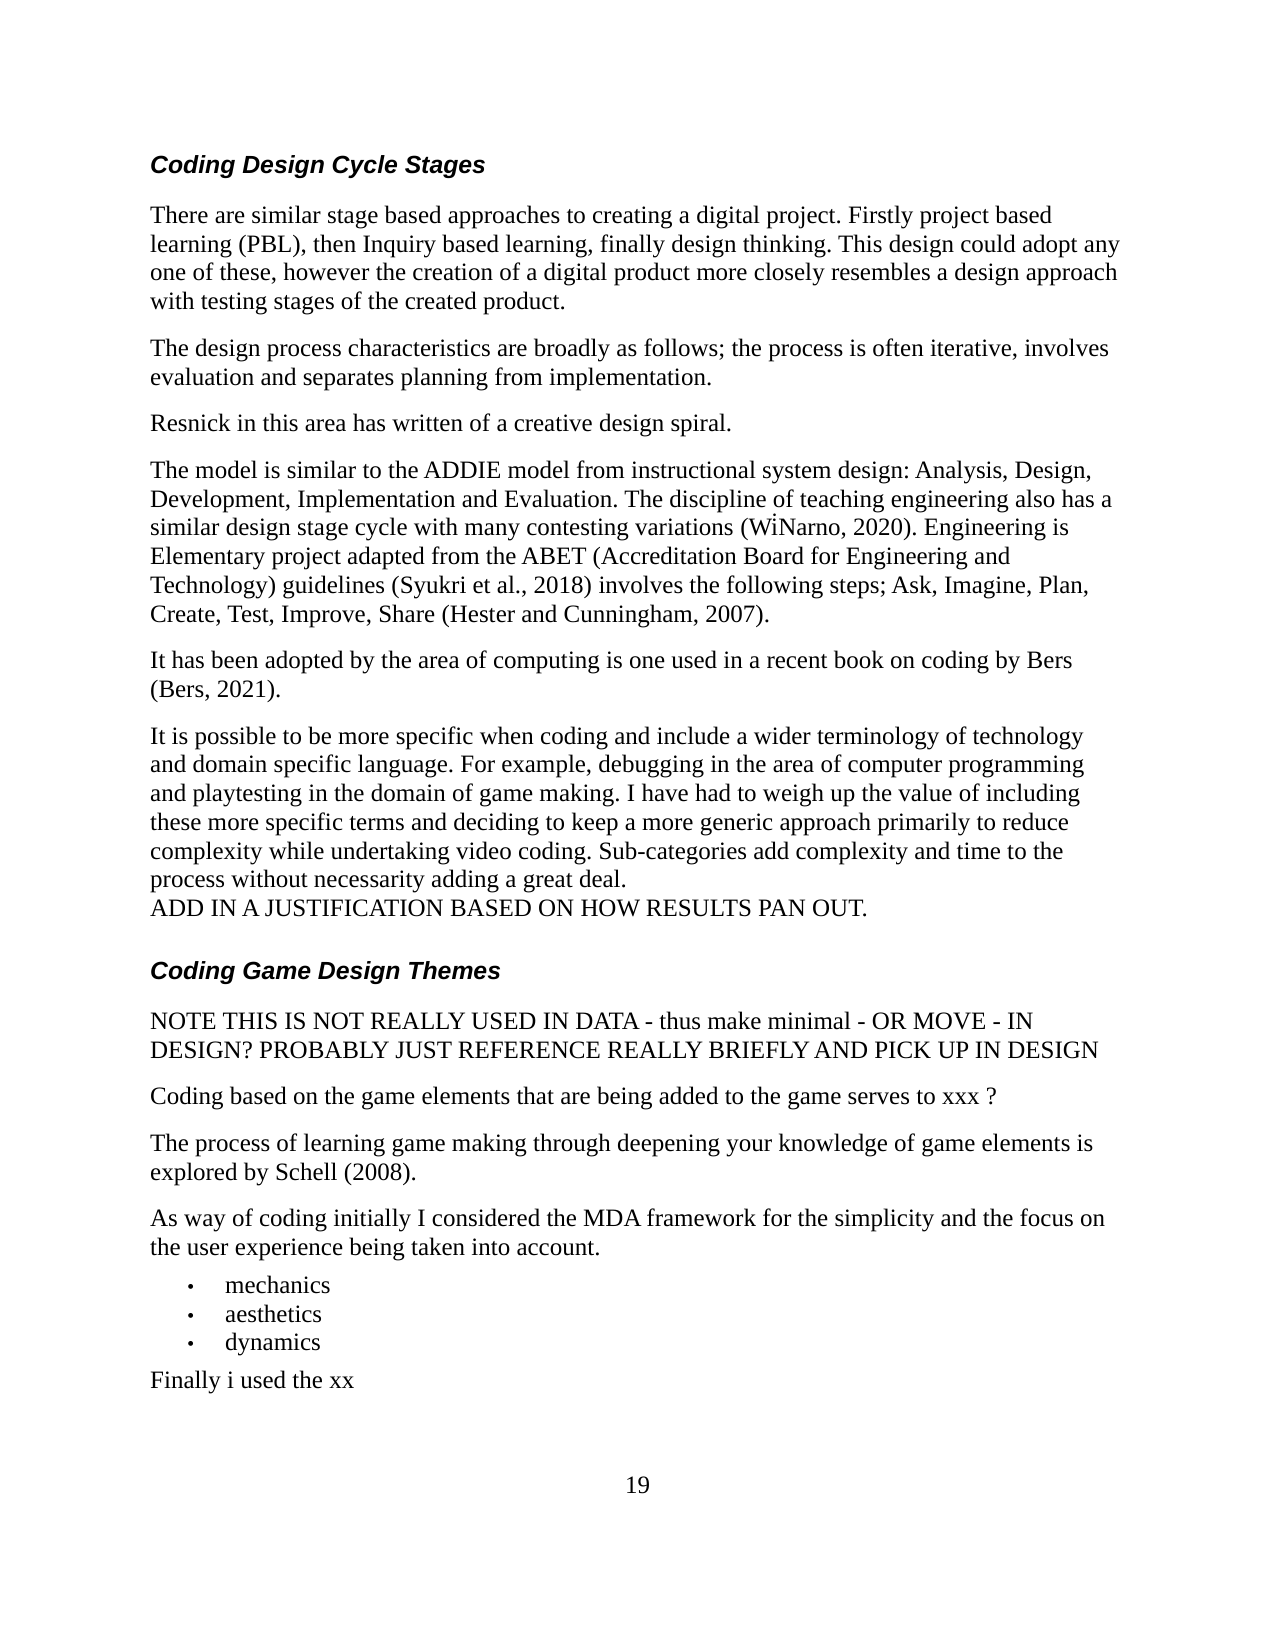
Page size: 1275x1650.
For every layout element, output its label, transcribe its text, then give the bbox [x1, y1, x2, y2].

text The process of learning game making through deepening your knowledge of game elements is explored by Schell (2008). [150, 1128, 1125, 1186]
text It is possible to be more specific when coding and include a wider terminology of technology and domain specific language. For example, debugging in the area of computer programming and playtesting in the domain of game making. I have had to weigh up the value of including these more specific terms and deciding to keep a more generic approach primarily to reduce complexity while undertaking video coding. Sub-categories add complexity and time to the process without necessarity adding a great deal. ADD IN A JUSTIFICATION BASED ON HOW RESULTS PAN OUT. [150, 721, 1125, 922]
text The design process characteristics are broadly as follows; the process is often iterative, involves evaluation and separates planning from implementation. [150, 333, 1125, 390]
list mechanics [187, 1270, 1125, 1299]
text NOTE THIS IS NOT REALLY USED IN DATA - thus make minimal - OR MOVE - IN DESIGN? PROBABLY JUST REFERENCE REALLY BRIEFLY AND PICK UP IN DESIGN [150, 1006, 1125, 1063]
text There are similar stage based approaches to creating a digital project. Firstly project based learning (PBL), then Inquiry based learning, finally design thinking. This design could adopt any one of these, however the creation of a digital product more closely resembles a design approach with testing stages of the created product. [150, 200, 1125, 315]
text Resnick in this area has written of a creative design spiral. [150, 408, 1125, 437]
text The model is similar to the ADDIE model from instructional system design: Analysis, Design, Development, Implementation and Evaluation. The discipline of teaching engineering also has a similar design stage cycle with many contesting variations (Wi̇Narno, 2020). Engineering is Elementary project adapted from the ABET (Accreditation Board for Engineering and Technology) guidelines (Syukri et al., 2018) involves the following steps; Ask, Imagine, Plan, Create, Test, Improve, Share (Hester and Cunningham, 2007). [150, 455, 1125, 627]
list aesthetics [187, 1299, 1125, 1327]
text It has been adopted by the area of computing is one used in a recent book on coding by Bers (Bers, 2021). [150, 645, 1125, 703]
text Coding based on the game elements that are being added to the game serves to xxx ? [150, 1081, 1125, 1110]
subtitle Coding Design Cycle Stages [150, 150, 1125, 178]
text As way of coding initially I considered the MDA framework for the simplicity and the focus on the user experience being taken into account. [150, 1203, 1125, 1261]
subtitle Coding Game Design Themes [150, 956, 1125, 984]
text Finally i used the xx [150, 1365, 1125, 1394]
list dynamics [187, 1327, 1125, 1356]
